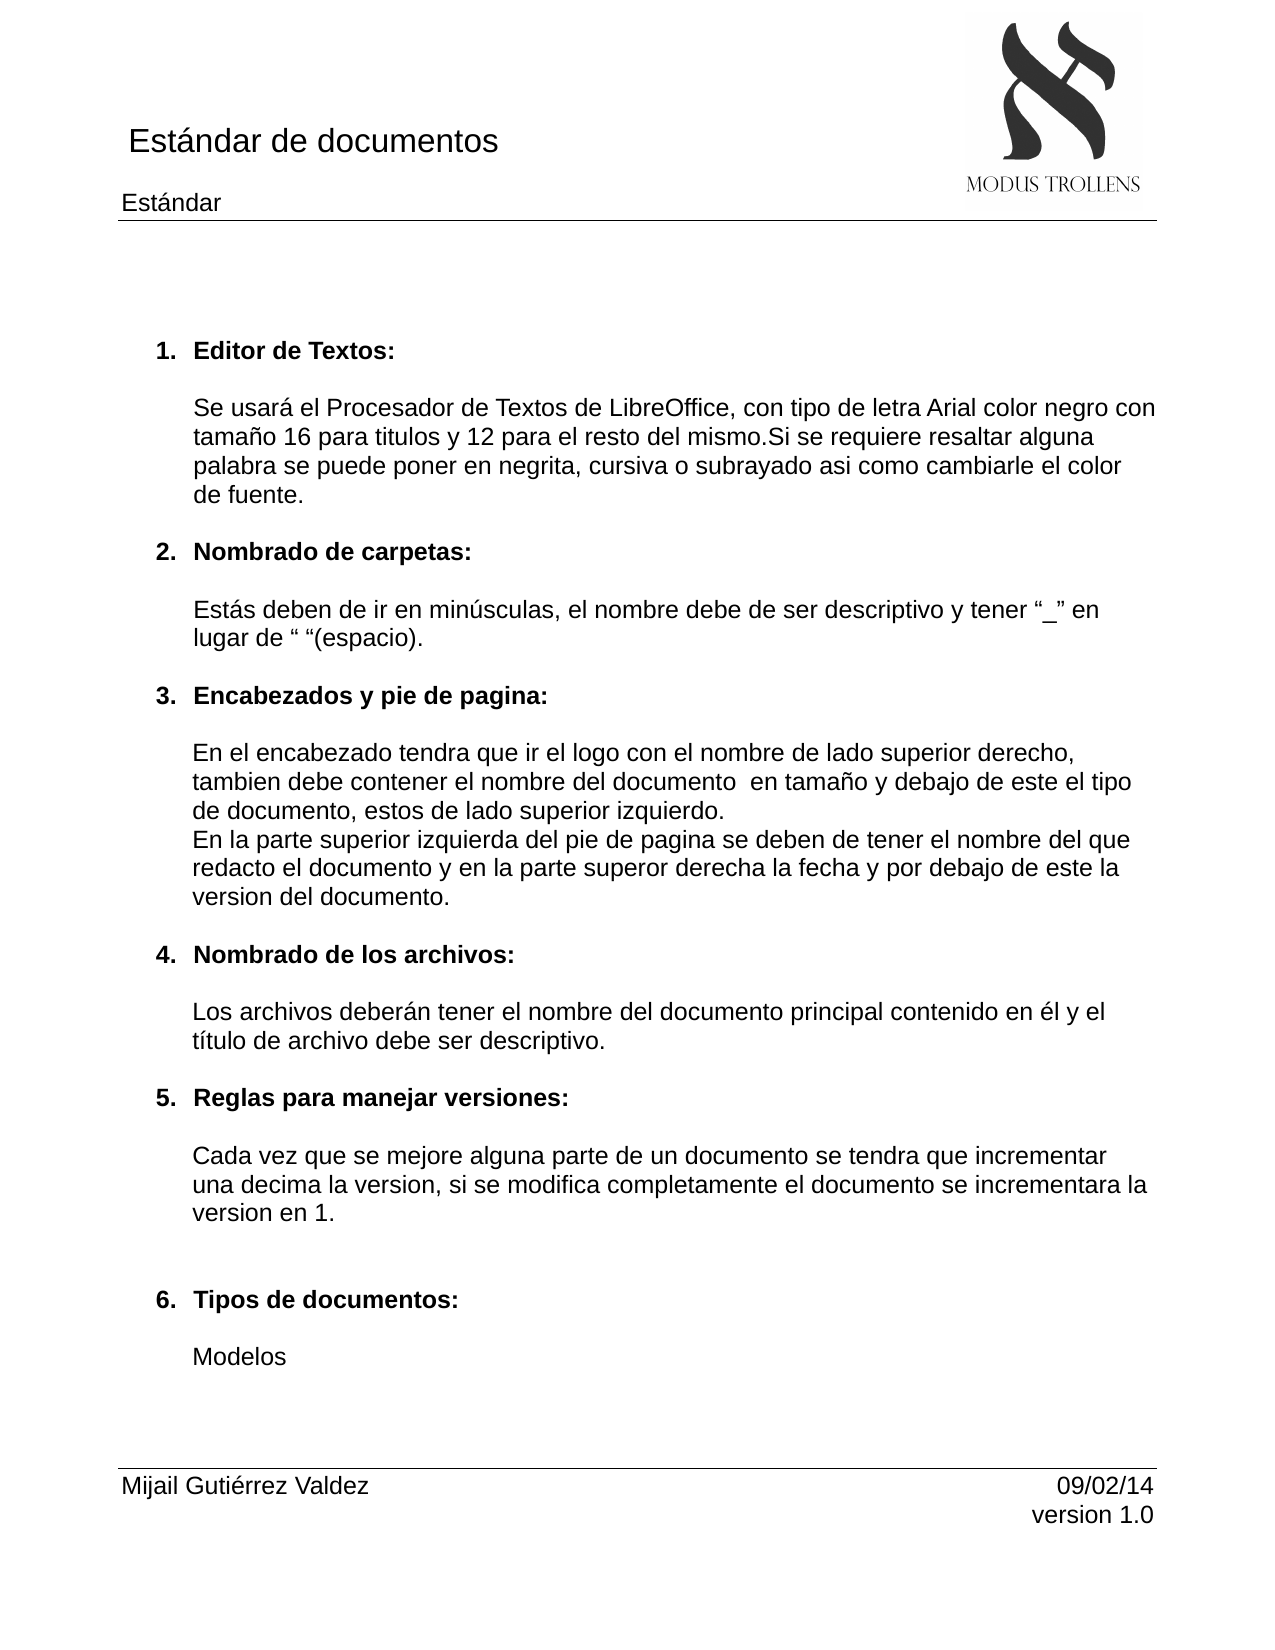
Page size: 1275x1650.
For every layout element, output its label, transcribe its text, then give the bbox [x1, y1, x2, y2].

list Nombrado de los archivos: [156, 940, 1157, 968]
text En el encabezado tendra que ir el logo con el nombre de lado superior derecho, tambien debe contener el nombre del documento en tamaño y debajo de este el tipo de documento, estos de lado superior izquierdo. [118, 738, 1157, 825]
text Cada vez que se mejore alguna parte de un documento se tendra que incrementar una decima la version, si se modifica completamente el documento se incrementara la version en 1. [118, 1141, 1157, 1227]
list Se usará el Procesador de Textos de LibreOffice, con tipo de letra Arial color negro con tamaño 16 para titulos y 12 para el resto del mismo.Si se requiere resaltar alguna palabra se puede poner en negrita, cursiva o subrayado asi como cambiarle el color de fuente. [156, 393, 1157, 508]
text Los archivos deberán tener el nombre del documento principal contenido en él y el título de archivo debe ser descriptivo. [118, 997, 1157, 1055]
list Nombrado de carpetas: [156, 537, 1157, 566]
list Editor de Textos: [156, 336, 1157, 365]
text En la parte superior izquierda del pie de pagina se deben de tener el nombre del que redacto el documento y en la parte superor derecha la fecha y por debajo de este la version del documento. [118, 825, 1157, 911]
list Tipos de documentos: [156, 1285, 1157, 1313]
list Encabezados y pie de pagina: [156, 681, 1157, 710]
list Estás deben de ir en minúsculas, el nombre debe de ser descriptivo y tener “_” en lugar de “ “(espacio). [156, 595, 1157, 652]
list Reglas para manejar versiones: [156, 1083, 1157, 1112]
picture [964, 12, 1143, 211]
text Modelos [118, 1342, 1157, 1371]
